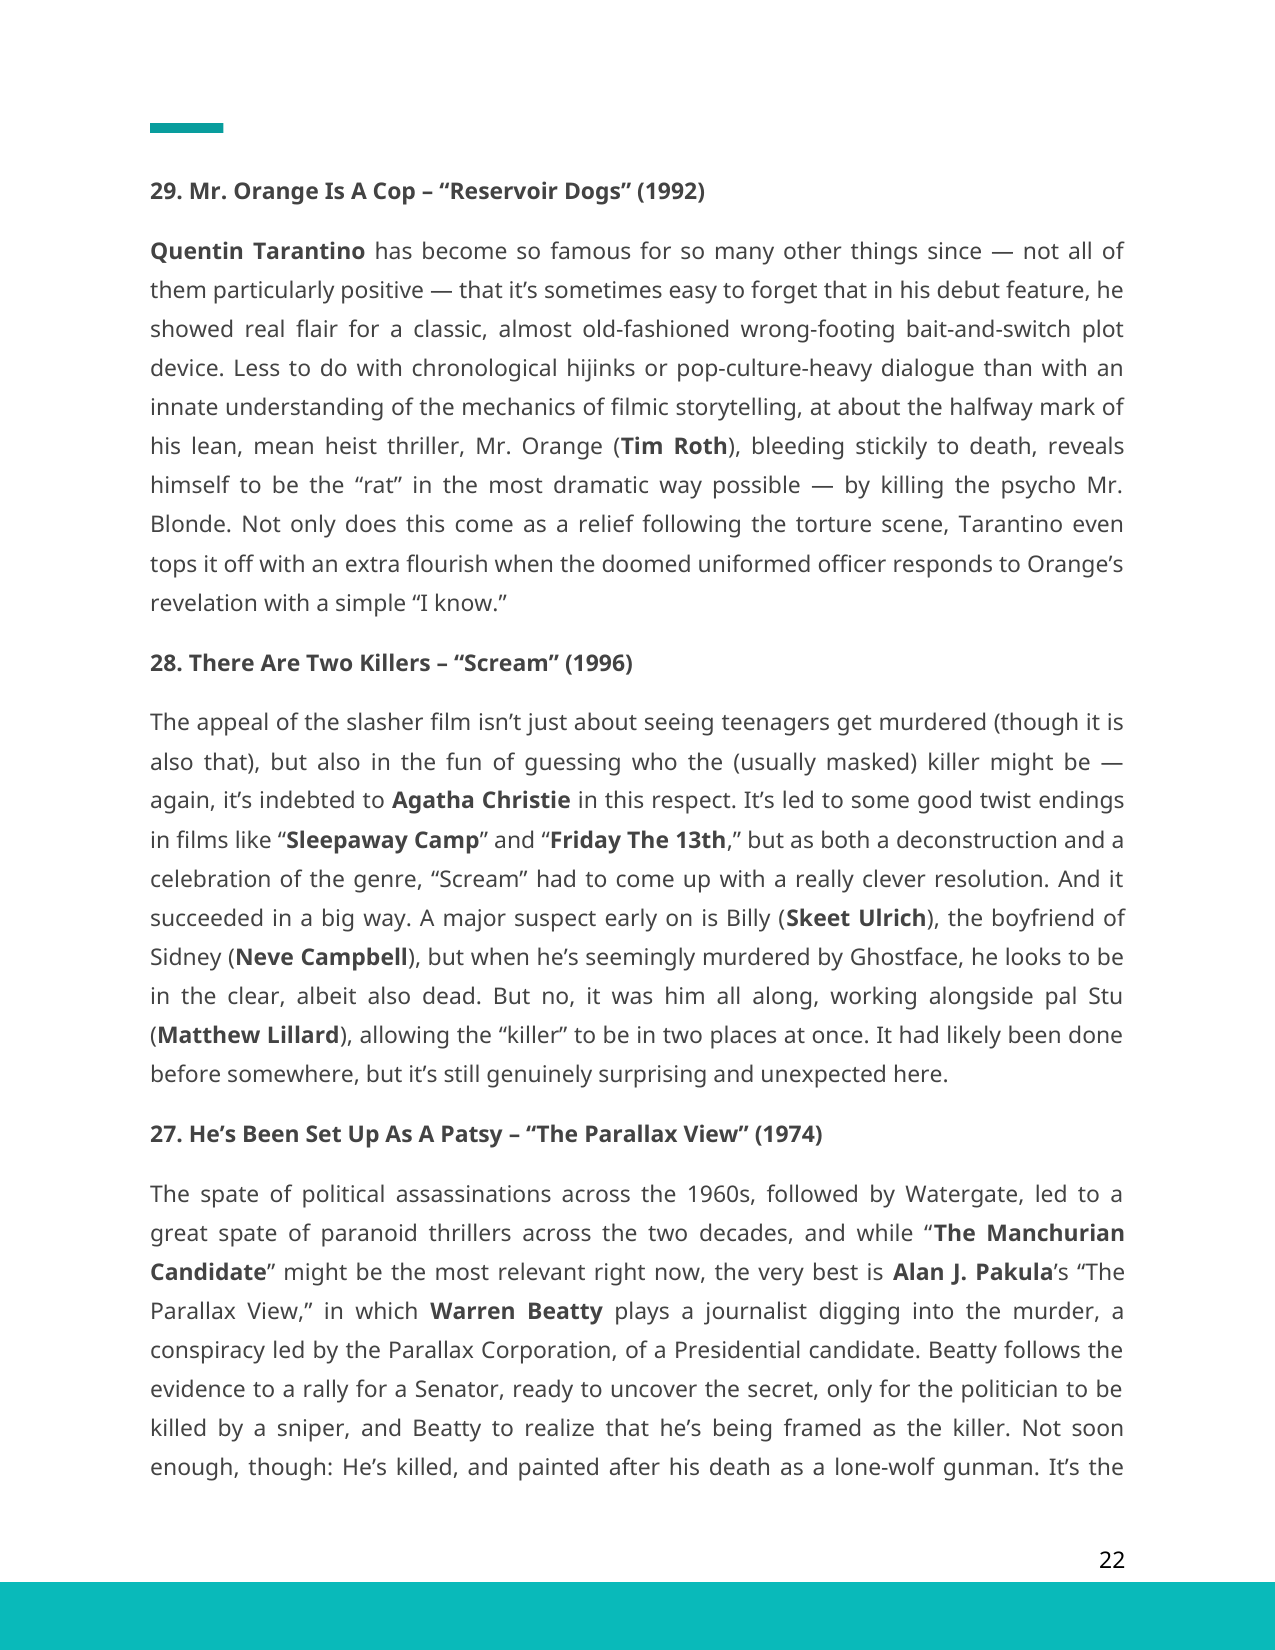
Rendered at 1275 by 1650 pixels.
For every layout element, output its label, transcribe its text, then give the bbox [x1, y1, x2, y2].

text The appeal of the slasher film isn’t just about seeing teenagers get murdered (though it is also that), but also in the fun of guessing who the (usually masked) killer might be — again, it’s indebted to Agatha Christie in this respect. It’s led to some good twist endings in films like “Sleepaway Camp” and “Friday The 13th,” but as both a deconstruction and a celebration of the genre, “Scream” had to come up with a really clever resolution. And it succeeded in a big way. A major suspect early on is Billy (Skeet Ulrich), the boyfriend of Sidney (Neve Campbell), but when he’s seemingly murdered by Ghostface, he looks to be in the clear, albeit also dead. But no, it was him all along, working alongside pal Stu (Matthew Lillard), allowing the “killer” to be in two places at once. It had likely been done before somewhere, but it’s still genuinely surprising and unexpected here. [150, 706, 1125, 1089]
text 27. He’s Been Set Up As A Patsy – “The Parallax View” (1974) [150, 1118, 1125, 1149]
text 29. Mr. Orange Is A Cop – “Reservoir Dogs” (1992) [150, 175, 1125, 206]
text The spate of political assassinations across the 1960s, followed by Watergate, led to a great spate of paranoid thrillers across the two decades, and while “The Manchurian Candidate” might be the most relevant right now, the very best is Alan J. Pakula’s “The Parallax View,” in which Warren Beatty plays a journalist digging into the murder, a conspiracy led by the Parallax Corporation, of a Presidential candidate. Beatty follows the evidence to a rally for a Senator, ready to uncover the secret, only for the politician to be killed by a sniper, and Beatty to realize that he’s being framed as the killer. Not soon enough, though: He’s killed, and painted after his death as a lone-wolf gunman. It’s the [150, 1178, 1125, 1482]
picture [150, 123, 224, 133]
picture [0, 1582, 1275, 1650]
text Quentin Tarantino has become so famous for so many other things since — not all of them particularly positive — that it’s sometimes easy to forget that in his debut feature, he showed real flair for a classic, almost old-fashioned wrong-footing bait-and-switch plot device. Less to do with chronological hijinks or pop-culture-heavy dialogue than with an innate understanding of the mechanics of filmic storytelling, at about the halfway mark of his lean, mean heist thriller, Mr. Orange (Tim Roth), bleeding stickily to death, reveals himself to be the “rat” in the most dramatic way possible — by killing the psycho Mr. Blonde. Not only does this come as a relief following the torture scene, Tarantino even tops it off with an extra flourish when the doomed uniformed officer responds to Orange’s revelation with a simple “I know.” [150, 235, 1125, 618]
text 28. There Are Two Killers – “Scream” (1996) [150, 646, 1125, 678]
